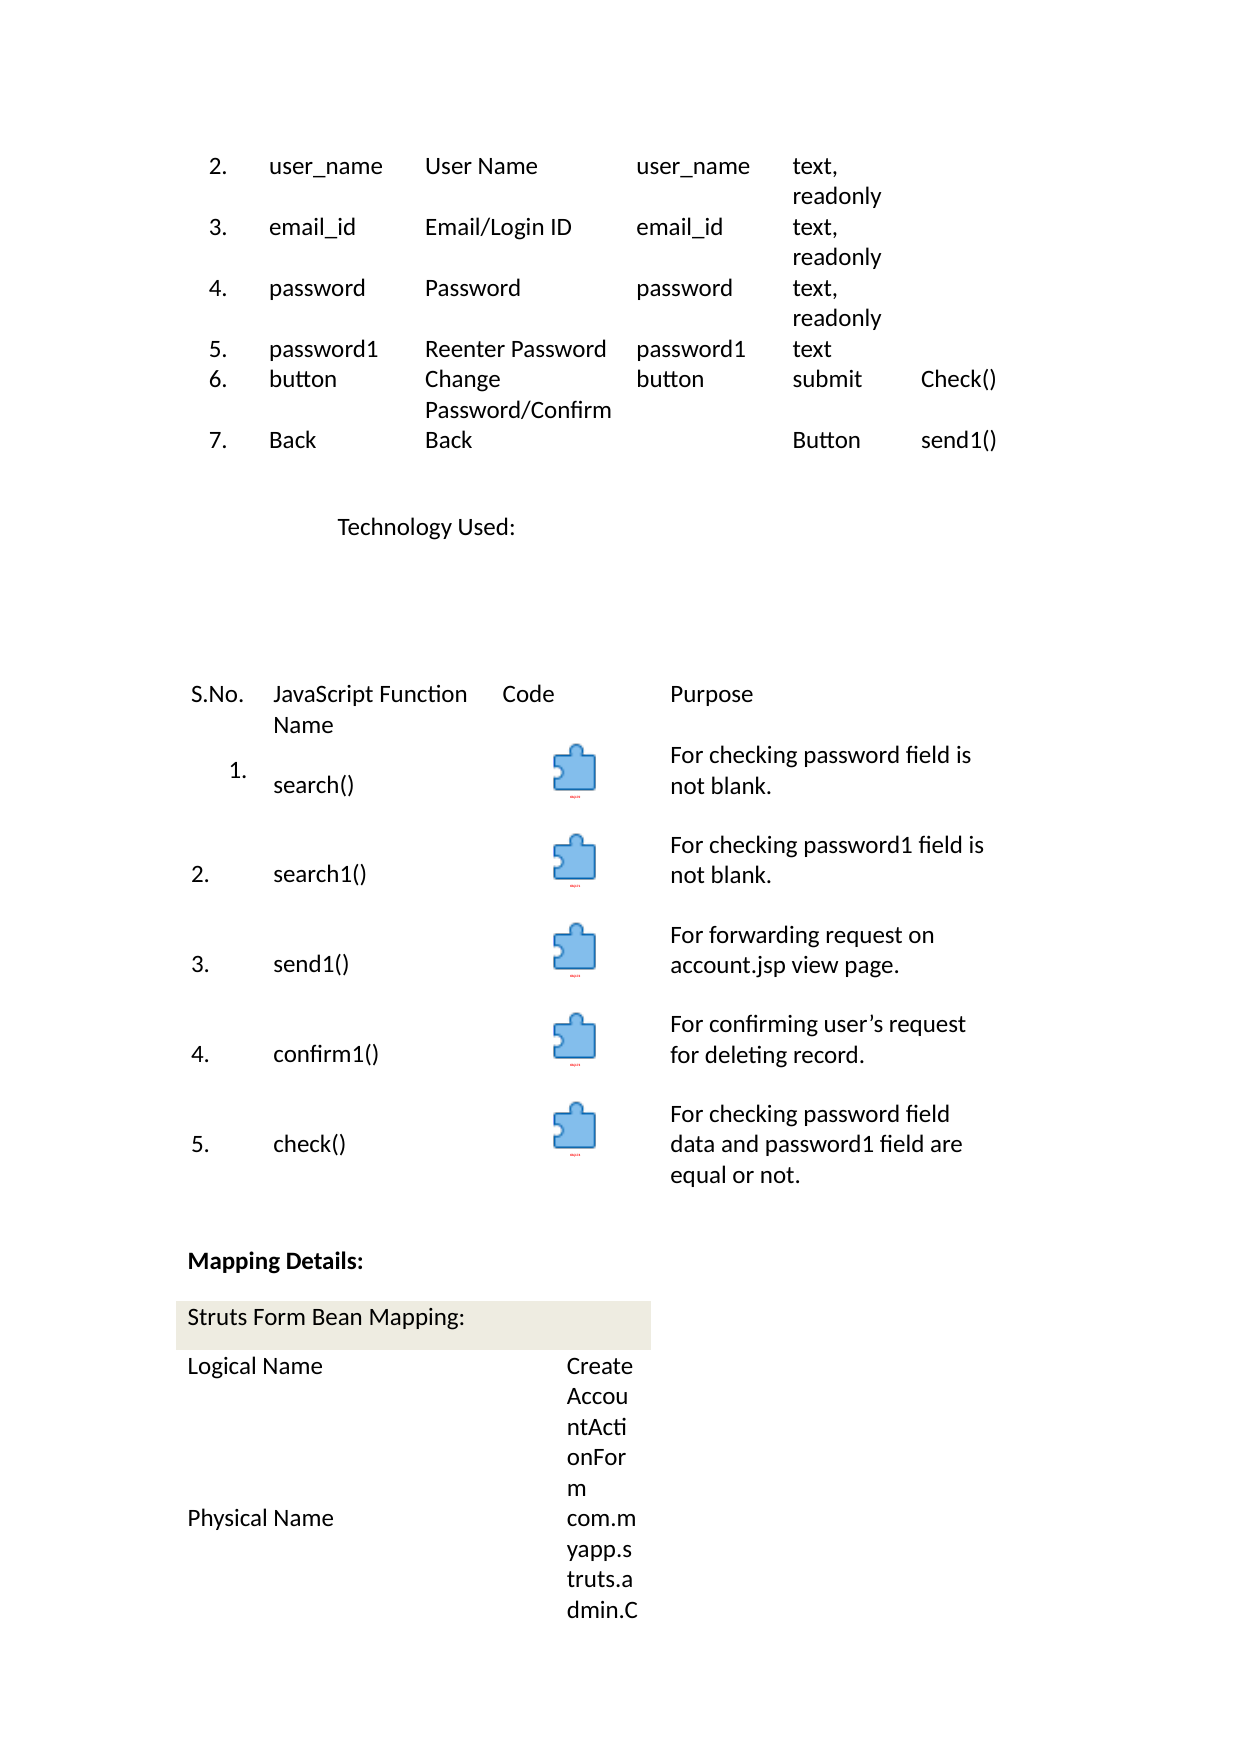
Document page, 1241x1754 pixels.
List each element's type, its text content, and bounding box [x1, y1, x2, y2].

table_cell text, readonly [781, 211, 909, 272]
table_cell [910, 272, 1101, 333]
table_cell password [258, 272, 414, 333]
table_cell [491, 829, 659, 919]
table_cell Email/Login ID [414, 211, 625, 272]
table_cell password [625, 272, 781, 333]
table_header S.No. [180, 679, 262, 739]
table_header Code [491, 679, 659, 739]
table_cell Change Password/Confirm [414, 364, 625, 425]
table_cell 5. [179, 333, 258, 364]
table_cell confirm1() [262, 1008, 491, 1098]
table_cell [491, 740, 659, 829]
table_cell [180, 1098, 262, 1189]
table_cell Password [414, 272, 625, 333]
table_cell For checking password field is not blank. [659, 740, 1006, 829]
table_cell For confirming user’s request for deleting record. [659, 1008, 1006, 1098]
text Mapping Details: [187, 1245, 1090, 1276]
table_cell [180, 740, 262, 829]
table_cell 3. [179, 211, 258, 272]
table_cell Button [781, 425, 909, 455]
table_cell com.myapp.struts.admin.C [555, 1503, 651, 1625]
list Technology Used: [337, 511, 1090, 542]
table_cell Logical Name [176, 1350, 555, 1503]
table_cell button [258, 364, 414, 425]
table_cell 4. [179, 272, 258, 333]
table_header Struts Form Bean Mapping: [176, 1301, 651, 1350]
table_cell For forwarding request on account.jsp view page. [659, 919, 1006, 1008]
table_cell text, readonly [781, 150, 909, 211]
table_cell user_name [625, 150, 781, 211]
table_cell For checking password field data and password1 field are equal or not. [659, 1098, 1006, 1189]
table_cell [180, 919, 262, 1008]
table_cell email_id [258, 211, 414, 272]
table_cell Back [414, 425, 625, 455]
table_cell search1() [262, 829, 491, 919]
table_cell button [625, 364, 781, 425]
table_cell email_id [625, 211, 781, 272]
table_cell [910, 211, 1101, 272]
table_cell [910, 333, 1101, 364]
table_cell [491, 1098, 659, 1189]
table_cell For checking password1 field is not blank. [659, 829, 1006, 919]
table_cell password1 [625, 333, 781, 364]
table_cell 6. [179, 364, 258, 425]
table_cell Back [258, 425, 414, 455]
table_cell submit [781, 364, 909, 425]
table_cell [491, 1008, 659, 1098]
table_cell text, readonly [781, 272, 909, 333]
table_cell send1() [910, 425, 1101, 455]
table_cell [491, 919, 659, 1008]
table_header Purpose [659, 679, 1006, 739]
table_cell Reenter Password [414, 333, 625, 364]
table_cell CreateAccountActionForm [555, 1350, 651, 1503]
table_cell [910, 150, 1101, 211]
table_cell password1 [258, 333, 414, 364]
table_cell User Name [414, 150, 625, 211]
table_cell search() [262, 740, 491, 829]
table_cell Physical Name [176, 1503, 555, 1625]
table_cell [625, 425, 781, 455]
table_cell send1() [262, 919, 491, 1008]
table_cell 2. [179, 150, 258, 211]
table_cell 7. [179, 425, 258, 455]
table_cell Check() [910, 364, 1101, 425]
table_header JavaScript Function Name [262, 679, 491, 739]
table_cell user_name [258, 150, 414, 211]
table_cell [180, 1008, 262, 1098]
table_cell text [781, 333, 909, 364]
table_cell check() [262, 1098, 491, 1189]
table_cell [180, 829, 262, 919]
